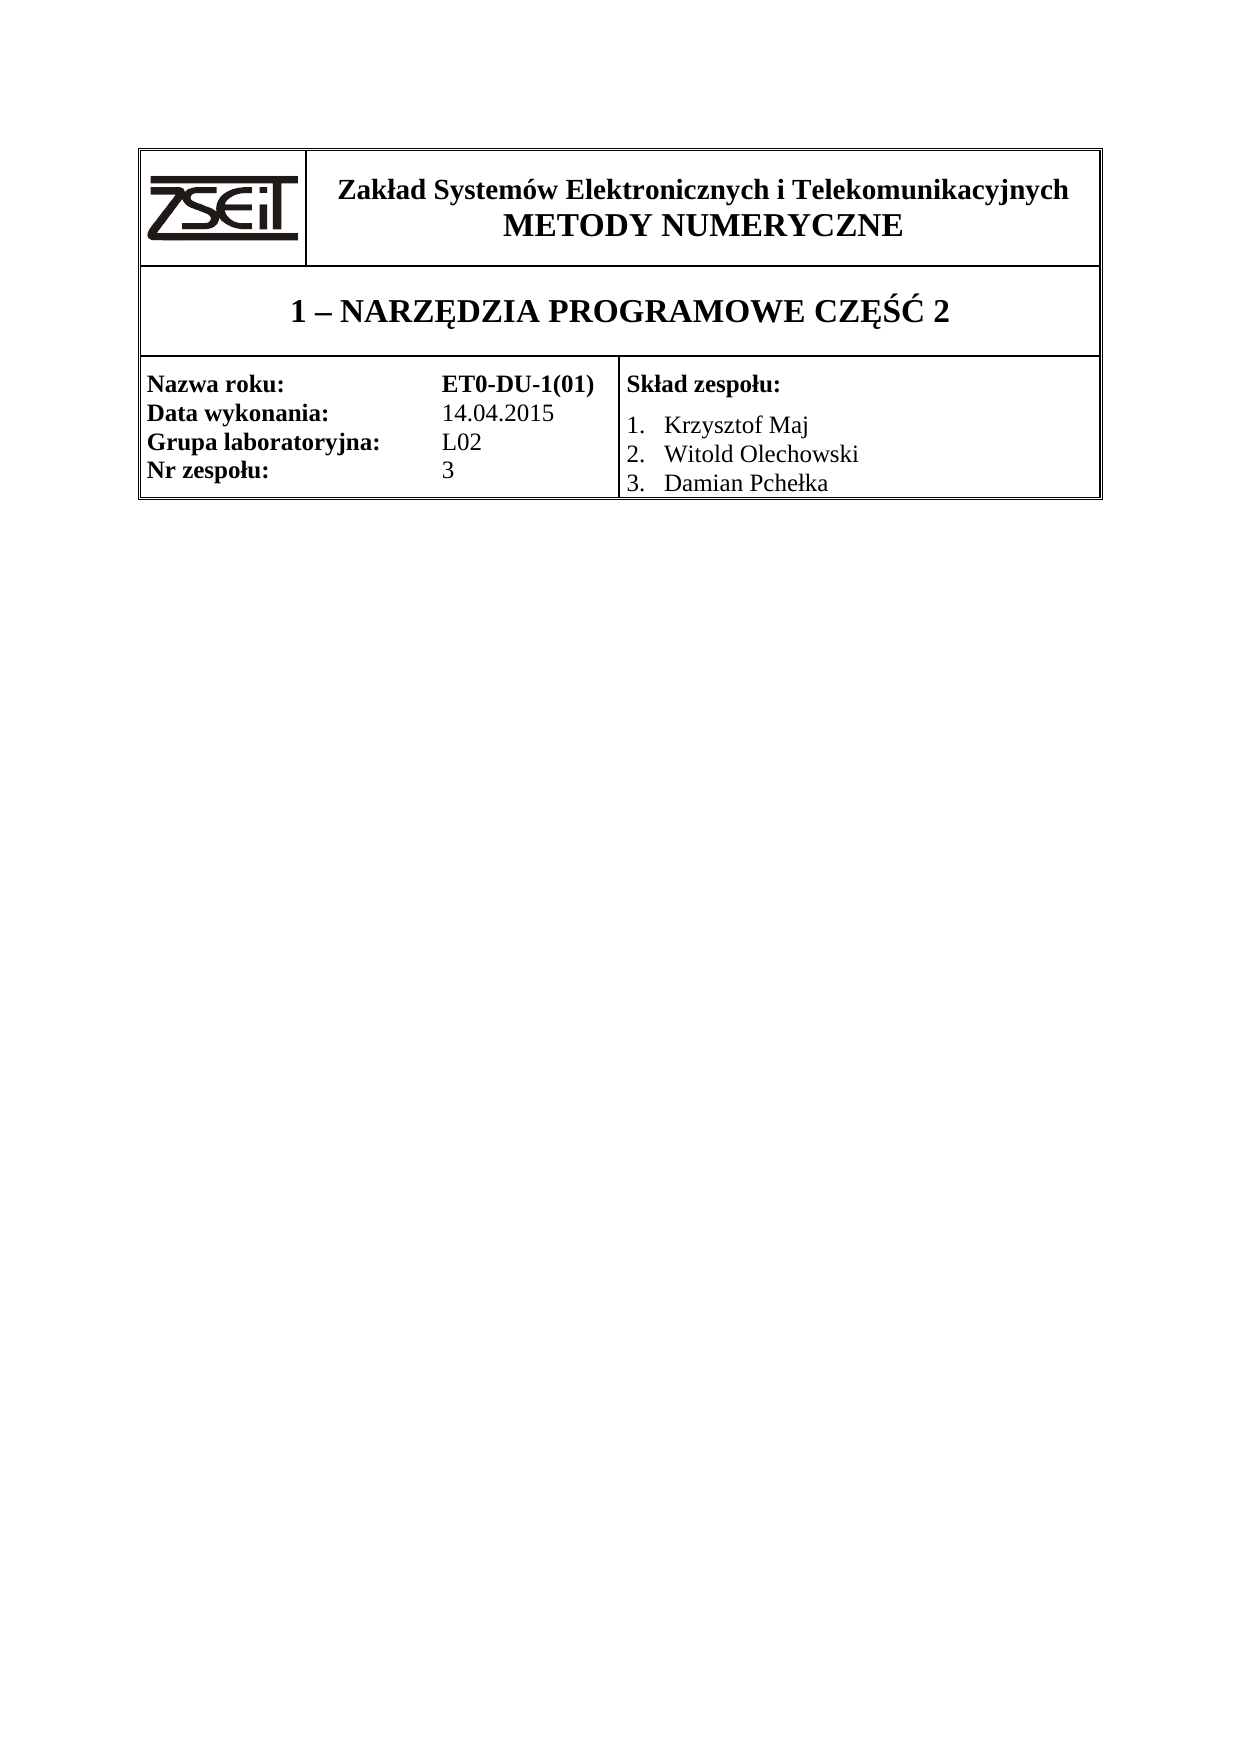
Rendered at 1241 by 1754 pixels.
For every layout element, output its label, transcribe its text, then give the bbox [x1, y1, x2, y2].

table_cell Nazwa roku: ET0-DU-1(01) Data wykonania: 14.04.2015 Grupa laboratoryjna: L02 Nr zespołu: 3 [141, 357, 618, 497]
table_header Zakład Systemów Elektronicznych i Telekomunikacyjnych METODY NUMERYCZNE [307, 151, 1099, 265]
table_cell Skład zespołu: Krzysztof Maj Witold Olechowski Damian Pchełka [620, 357, 1099, 497]
table_header [141, 151, 305, 265]
table_cell 1 – NARZĘDZIA PROGRAMOWE CZĘŚĆ 2 [141, 267, 1099, 355]
